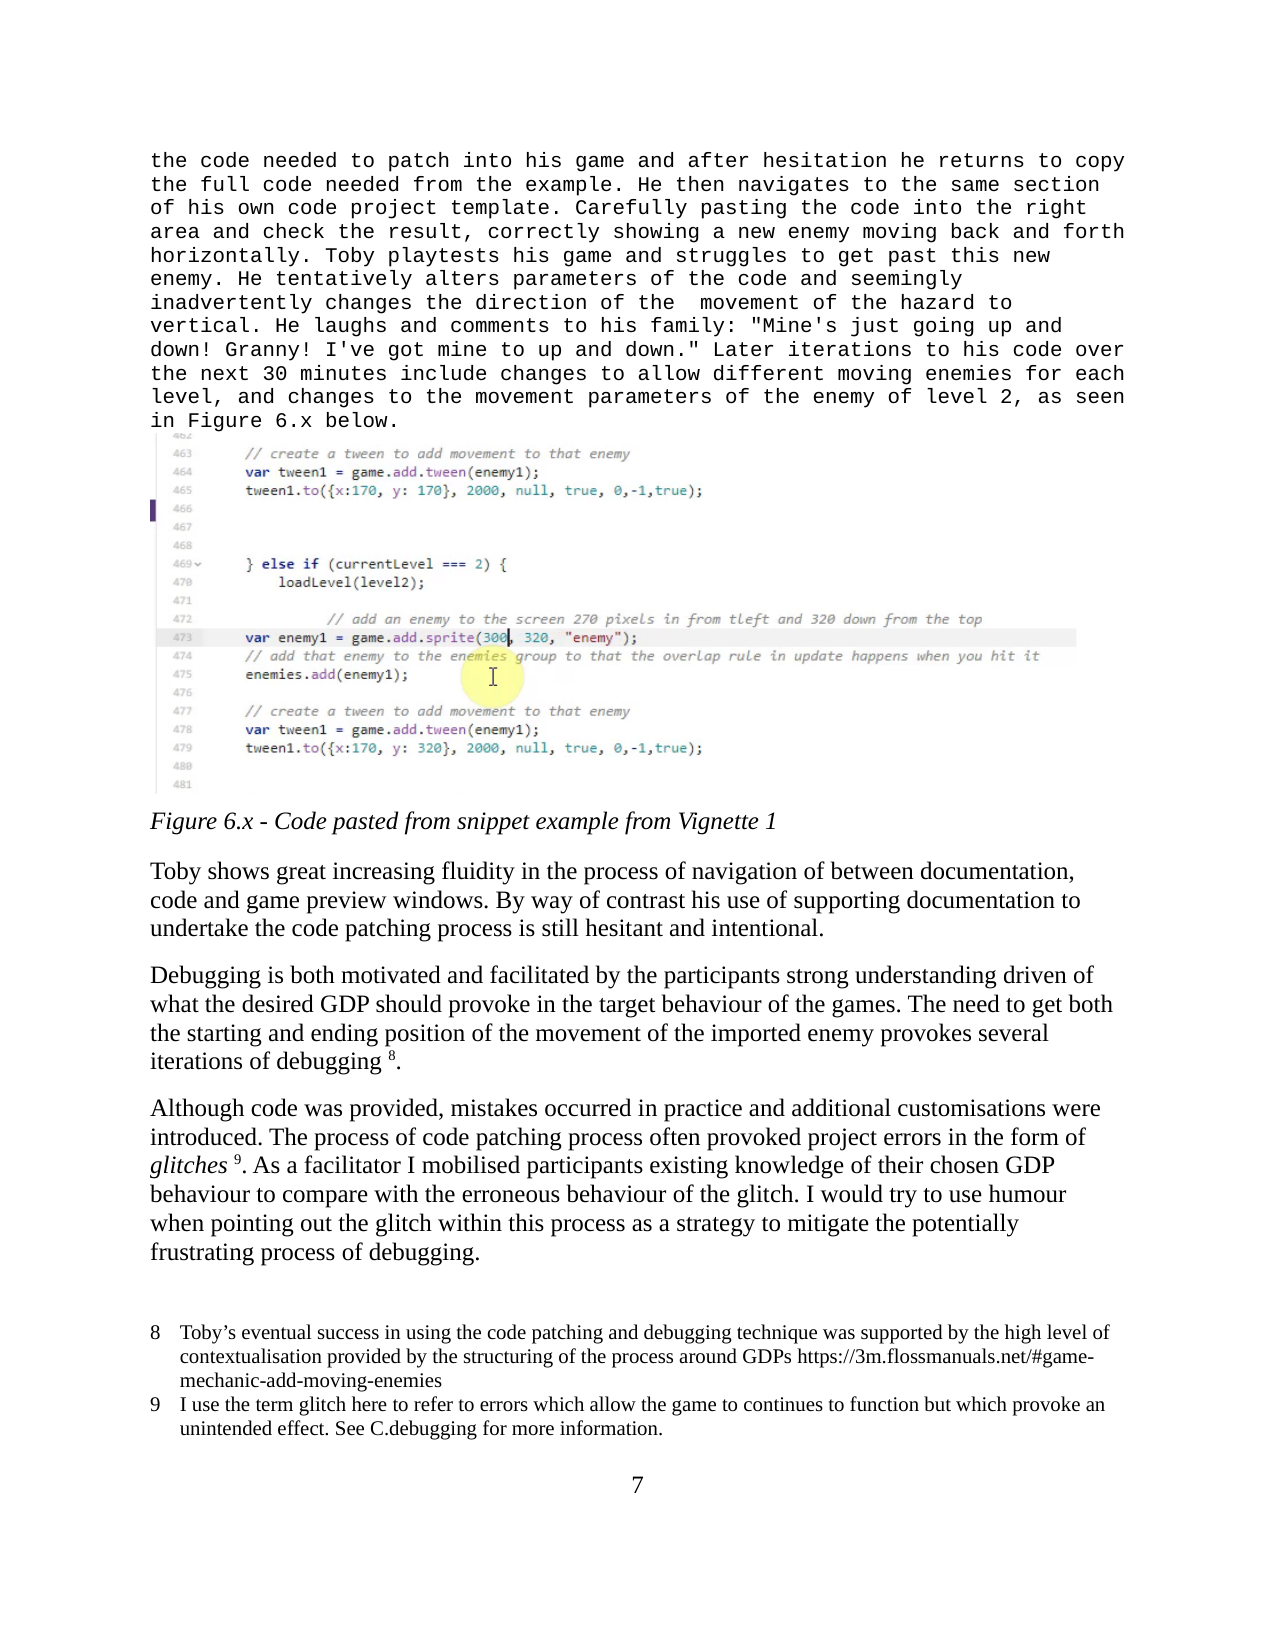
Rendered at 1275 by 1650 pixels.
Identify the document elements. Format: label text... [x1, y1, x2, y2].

text I use the term glitch here to refer to errors which allow the game to continues to function but which provoke an unintended effect. See C.debugging for more information. [150, 1392, 1125, 1440]
picture [150, 433, 1077, 794]
text Figure 6.x - Code pasted from snippet example from Vignette 1 [150, 806, 1125, 834]
text Toby’s eventual success in using the code patching and debugging technique was supported by the high level of contextualisation provided by the structuring of the process around GDPs https://3m.flossmanuals.net/#game-mechanic-add-moving-enemies [150, 1320, 1125, 1392]
text Toby shows great increasing fluidity in the process of navigation of between documentation, code and game preview windows. By way of contrast his use of supporting documentation to undertake the code patching process is still hesitant and intentional. [150, 856, 1125, 942]
text Although code was provided, mistakes occurred in practice and additional customisations were introduced. The process of code patching process often provoked project errors in the form of glitches . As a facilitator I mobilised participants existing knowledge of their chosen GDP behaviour to compare with the erroneous behaviour of the glitch. I would try to use humour when pointing out the glitch within this process as a strategy to mitigate the potentially frustrating process of debugging. [150, 1093, 1125, 1266]
text Debugging is both motivated and facilitated by the participants strong understanding driven of what the desired GDP should provoke in the target behaviour of the games. The need to get both the starting and ending position of the movement of the imported enemy provokes several iterations of debugging . [150, 960, 1125, 1075]
text the code needed to patch into his game and after hesitation he returns to copy the full code needed from the example. He then navigates to the same section of his own code project template. Carefully pasting the code into the right area and check the result, correctly showing a new enemy moving back and forth horizontally. Toby playtests his game and struggles to get past this new enemy. He tentatively alters parameters of the code and seemingly inadvertently changes the direction of the movement of the hazard to vertical. He laughs and comments to his family: "Mine's just going up and down! Granny! I've got mine to up and down." Later iterations to his code over the next 30 minutes include changes to allow different moving enemies for each level, and changes to the movement parameters of the enemy of level 2, as seen in Figure 6.x below. [150, 150, 1125, 434]
